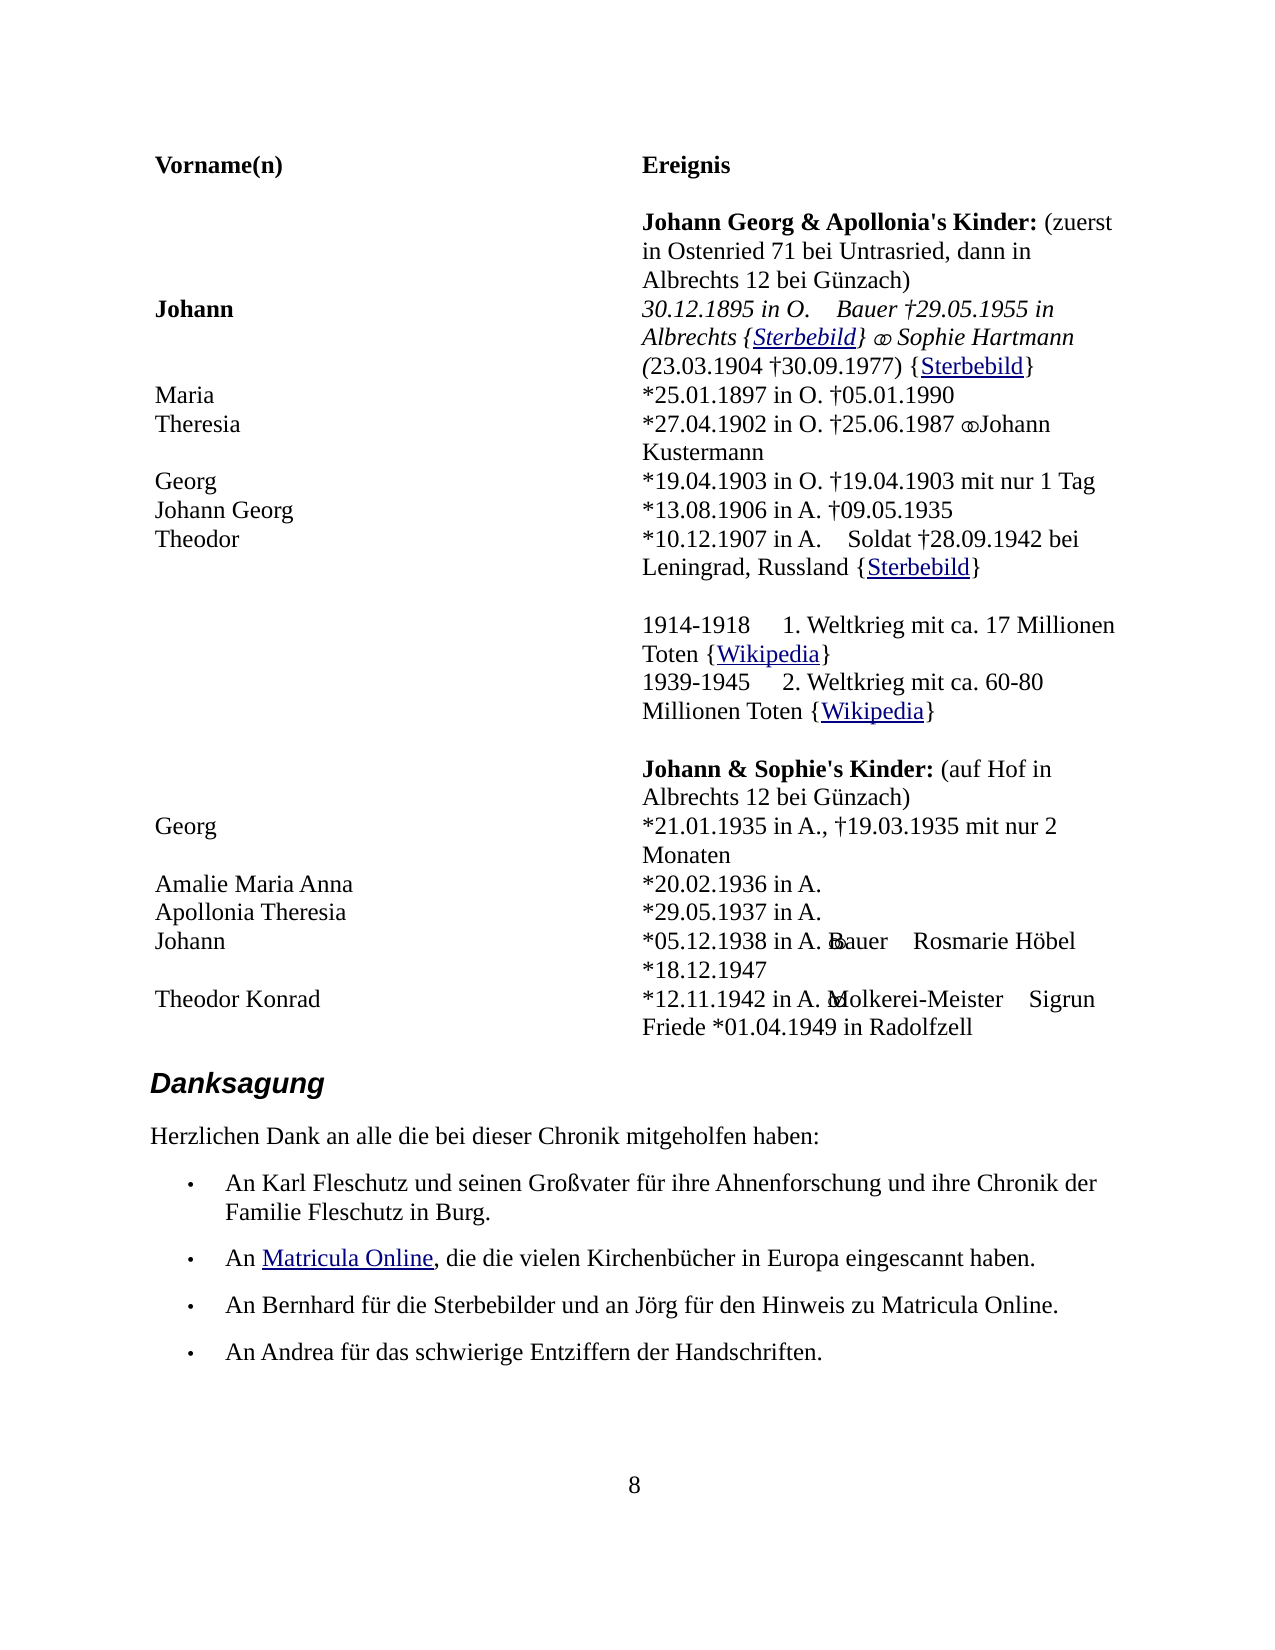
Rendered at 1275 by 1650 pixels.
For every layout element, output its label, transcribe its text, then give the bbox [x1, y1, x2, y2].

table_header Ereignis [638, 150, 1125, 179]
table_cell [150, 581, 637, 610]
table_cell [638, 725, 1125, 754]
table_cell Johann Georg & Apollonia's Kinder: (zuerst in Ostenried 71 bei Untrasried, dann in Albrechts 12 bei Günzach) [638, 208, 1125, 294]
table_cell *13.08.1906 in A. †09.05.1935 [638, 495, 1125, 524]
table_cell *05.12.1938 in A. 🔨Bauer ⚭Rosmarie Höbel *18.12.1947 [638, 926, 1125, 984]
table_cell [150, 610, 637, 667]
table_cell Amalie Maria Anna [150, 869, 637, 897]
table_cell *10.12.1907 in A. 🔨Soldat †28.09.1942 bei Leningrad, Russland {Sterbebild} [638, 524, 1125, 581]
table_cell *19.04.1903 in O. †19.04.1903 mit nur 1 Tag [638, 466, 1125, 495]
table_cell [150, 208, 637, 294]
table_cell Johann [150, 294, 637, 380]
table_cell *12.11.1942 in A. 🔨Molkerei-Meister ⚭Sigrun Friede *01.04.1949 in Radolfzell [638, 984, 1125, 1041]
table_cell [638, 581, 1125, 610]
table_cell Theodor [150, 524, 637, 581]
table_cell Maria [150, 380, 637, 409]
table_cell *25.01.1897 in O. †05.01.1990 [638, 380, 1125, 409]
table_cell Theresia [150, 409, 637, 466]
table_cell *21.01.1935 in A., †19.03.1935 mit nur 2 Monaten [638, 811, 1125, 869]
table_cell [638, 179, 1125, 207]
table_cell Apollonia Theresia [150, 898, 637, 926]
table_cell *20.02.1936 in A. [638, 869, 1125, 897]
table_cell Johann & Sophie's Kinder: (auf Hof in Albrechts 12 bei Günzach) [638, 754, 1125, 811]
table_cell [150, 754, 637, 811]
table_cell Johann Georg [150, 495, 637, 524]
list An Karl Fleschutz und seinen Großvater für ihre Ahnenforschung und ihre Chronik der Familie Fleschutz in Burg. [187, 1168, 1125, 1225]
table_cell Georg [150, 466, 637, 495]
table_cell Johann [150, 926, 637, 984]
table_cell *27.04.1902 in O. †25.06.1987 ⚭Johann Kustermann [638, 409, 1125, 466]
subtitle Danksagung [150, 1066, 1125, 1100]
list An Andrea für das schwierige Entziffern der Handschriften. [187, 1337, 1125, 1365]
table_cell 30.12.1895 in O. 🔨Bauer †29.05.1955 in Albrechts {Sterbebild} ⚭ Sophie Hartmann (23.03.1904 †30.09.1977) {Sterbebild} [638, 294, 1125, 380]
list An Bernhard für die Sterbebilder und an Jörg für den Hinweis zu Matricula Online. [187, 1290, 1125, 1319]
table_header Vorname(n) [150, 150, 637, 179]
table_cell *29.05.1937 in A. [638, 898, 1125, 926]
table_cell [150, 668, 637, 725]
table_cell [150, 725, 637, 754]
table_cell 1939-1945 💥 2. Weltkrieg mit ca. 60-80 Millionen Toten {Wikipedia} [638, 668, 1125, 725]
table_cell [150, 179, 637, 207]
text Herzlichen Dank an alle die bei dieser Chronik mitgeholfen haben: [150, 1121, 1125, 1150]
table_cell 1914-1918 💥 1. Weltkrieg mit ca. 17 Millionen Toten {Wikipedia} [638, 610, 1125, 667]
table_cell Theodor Konrad [150, 984, 637, 1041]
list An Matricula Online, die die vielen Kirchenbücher in Europa eingescannt haben. [187, 1243, 1125, 1272]
table_cell Georg [150, 811, 637, 869]
